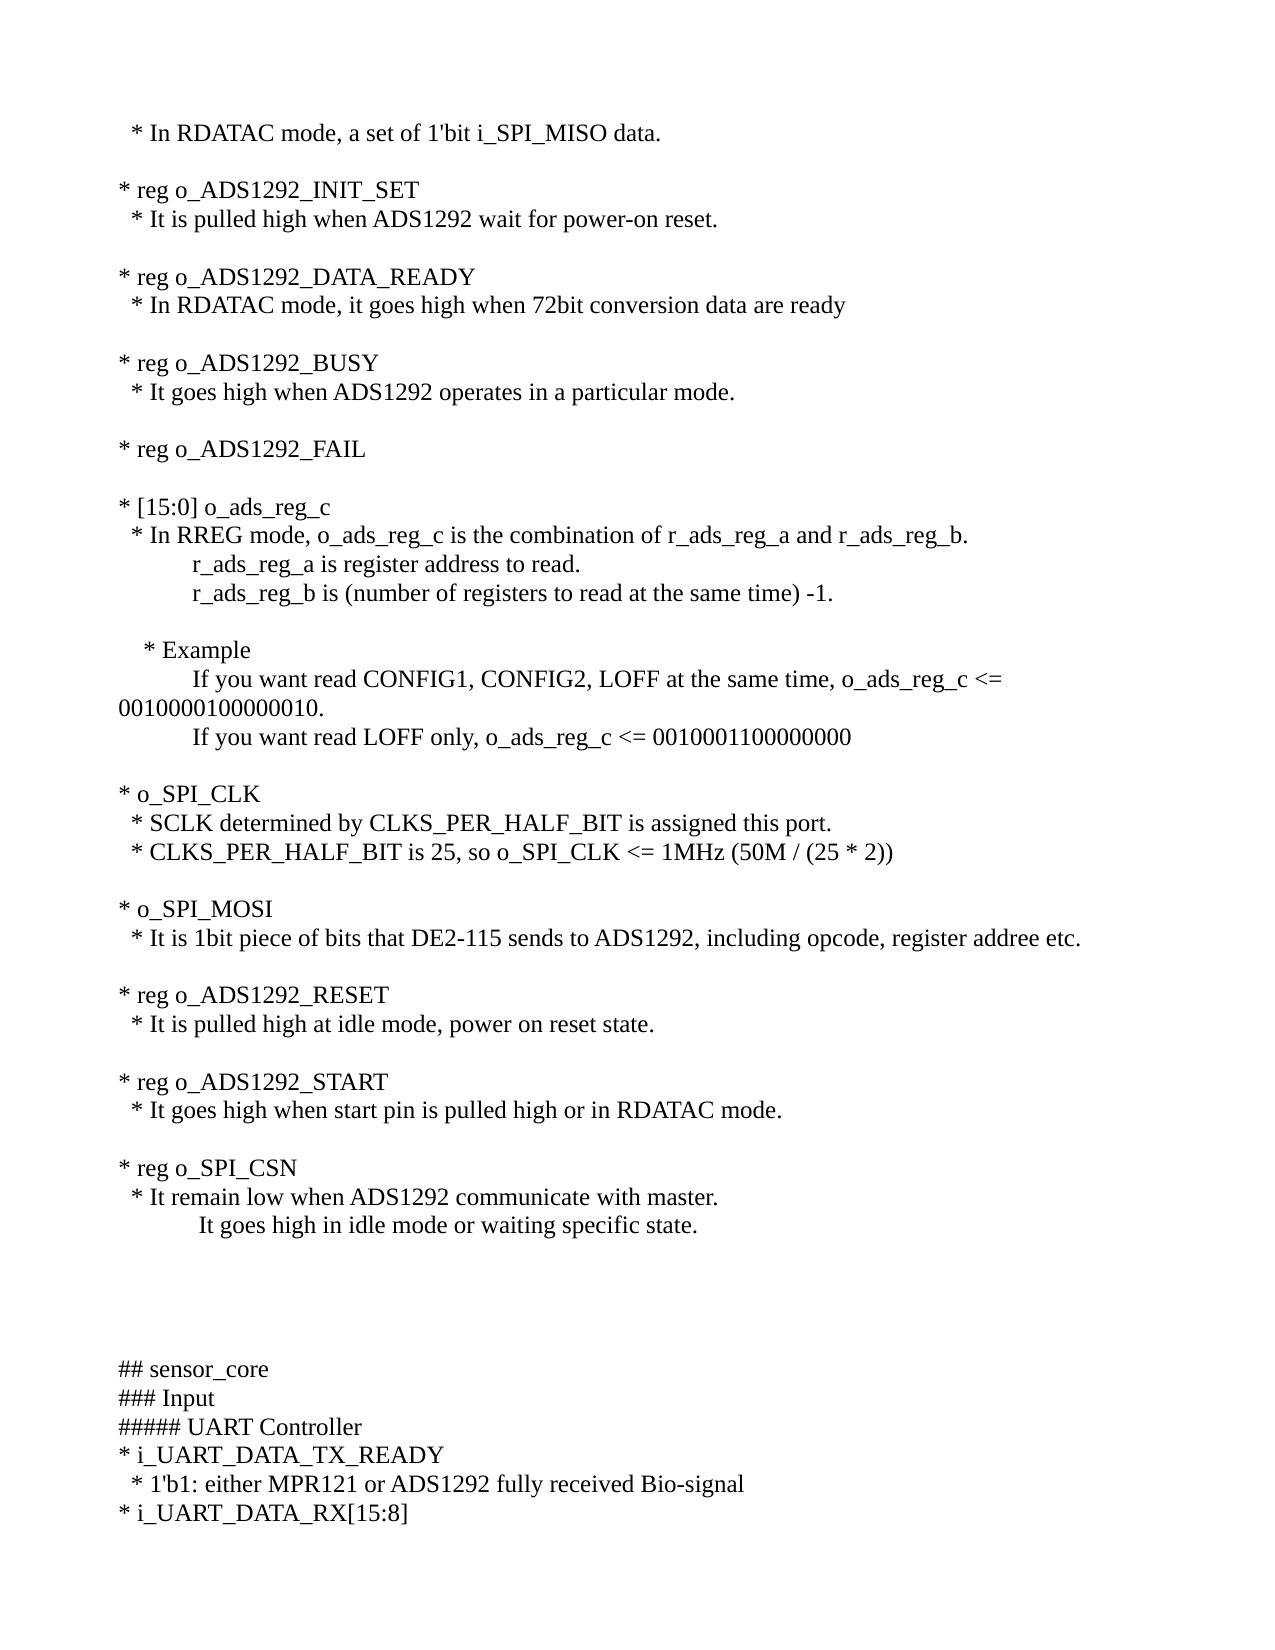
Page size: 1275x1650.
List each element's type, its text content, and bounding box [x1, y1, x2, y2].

text * reg o_ADS1292_FAIL [118, 434, 1157, 463]
text If you want read CONFIG1, CONFIG2, LOFF at the same time, o_ads_reg_c <= 0010000100000010. [118, 664, 1157, 722]
text ##### UART Controller [118, 1412, 1157, 1441]
text * It goes high when start pin is pulled high or in RDATAC mode. [118, 1096, 1157, 1124]
text ### Input [118, 1383, 1157, 1412]
text * reg o_ADS1292_BUSY [118, 348, 1157, 377]
text r_ads_reg_b is (number of registers to read at the same time) -1. [118, 578, 1157, 607]
text * reg o_ADS1292_RESET [118, 981, 1157, 1009]
text * reg o_ADS1292_INIT_SET [118, 176, 1157, 204]
text * In RREG mode, o_ads_reg_c is the combination of r_ads_reg_a and r_ads_reg_b. [118, 521, 1157, 549]
text * In RDATAC mode, it goes high when 72bit conversion data are ready [118, 291, 1157, 319]
text It goes high in idle mode or waiting specific state. [118, 1211, 1157, 1239]
text * reg o_ADS1292_DATA_READY [118, 262, 1157, 291]
text * o_SPI_MOSI [118, 894, 1157, 923]
text * CLKS_PER_HALF_BIT is 25, so o_SPI_CLK <= 1MHz (50M / (25 * 2)) [118, 837, 1157, 866]
text * It goes high when ADS1292 operates in a particular mode. [118, 377, 1157, 406]
text * It is 1bit piece of bits that DE2-115 sends to ADS1292, including opcode, register addree etc. [118, 923, 1157, 952]
text * 1'b1: either MPR121 or ADS1292 fully received Bio-signal [118, 1469, 1157, 1498]
text * It is pulled high when ADS1292 wait for power-on reset. [118, 204, 1157, 233]
text * reg o_ADS1292_START [118, 1067, 1157, 1096]
text * [15:0] o_ads_reg_c [118, 492, 1157, 521]
text * In RDATAC mode, a set of 1'bit i_SPI_MISO data. [118, 118, 1157, 147]
text * It remain low when ADS1292 communicate with master. [118, 1182, 1157, 1211]
text * o_SPI_CLK [118, 779, 1157, 808]
text * It is pulled high at idle mode, power on reset state. [118, 1009, 1157, 1038]
text * reg o_SPI_CSN [118, 1153, 1157, 1182]
text If you want read LOFF only, o_ads_reg_c <= 0010001100000000 [118, 722, 1157, 751]
text * i_UART_DATA_RX[15:8] [118, 1498, 1157, 1527]
text * i_UART_DATA_TX_READY [118, 1441, 1157, 1469]
text ## sensor_core [118, 1354, 1157, 1383]
text * Example [118, 636, 1157, 664]
text * SCLK determined by CLKS_PER_HALF_BIT is assigned this port. [118, 808, 1157, 837]
text r_ads_reg_a is register address to read. [118, 549, 1157, 578]
